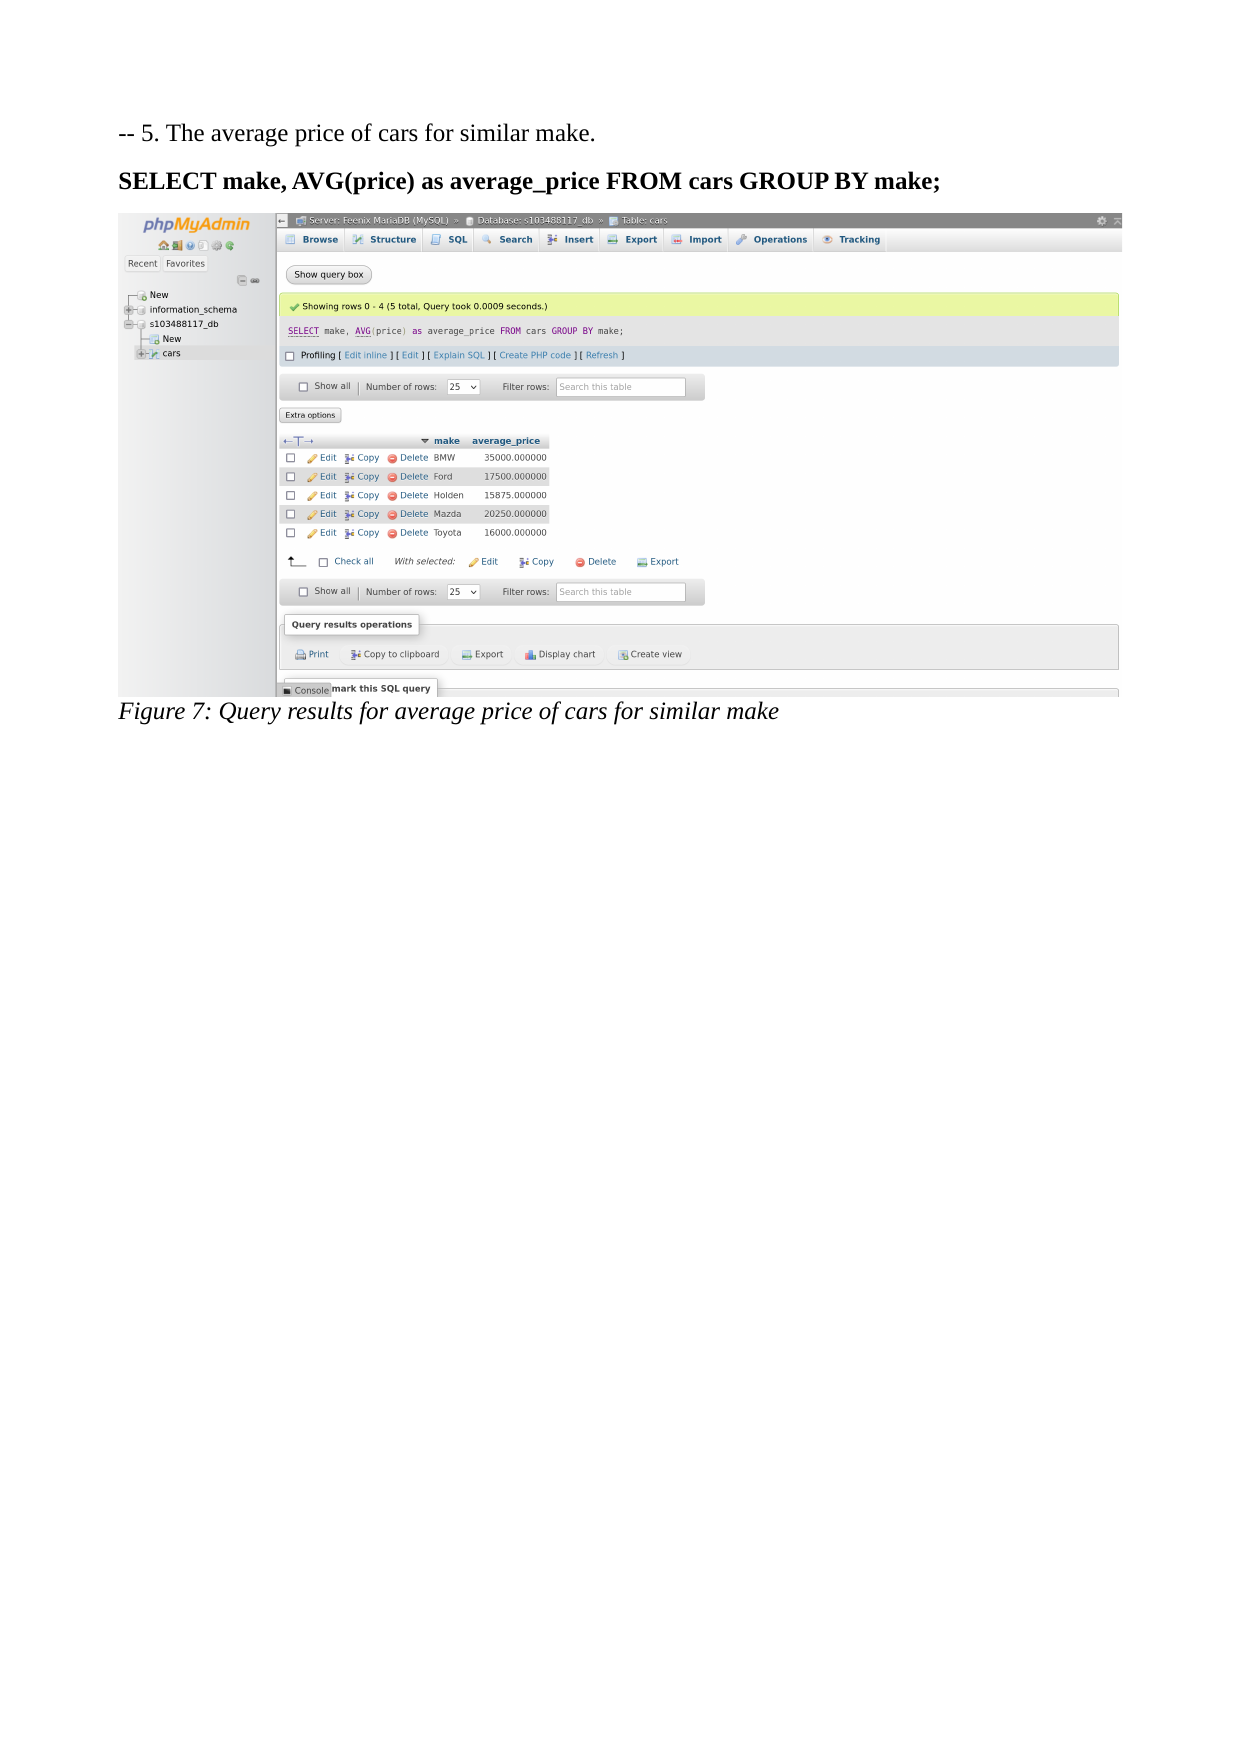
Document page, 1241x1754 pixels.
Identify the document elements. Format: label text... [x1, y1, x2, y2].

text Figure 7: Query results for average price of cars for similar make [118, 697, 1122, 725]
text SELECT make, AVG(price) as average_price FROM cars GROUP BY make; [118, 166, 1122, 194]
text -- 5. The average price of cars for similar make. [118, 118, 1122, 147]
picture [118, 213, 1123, 697]
